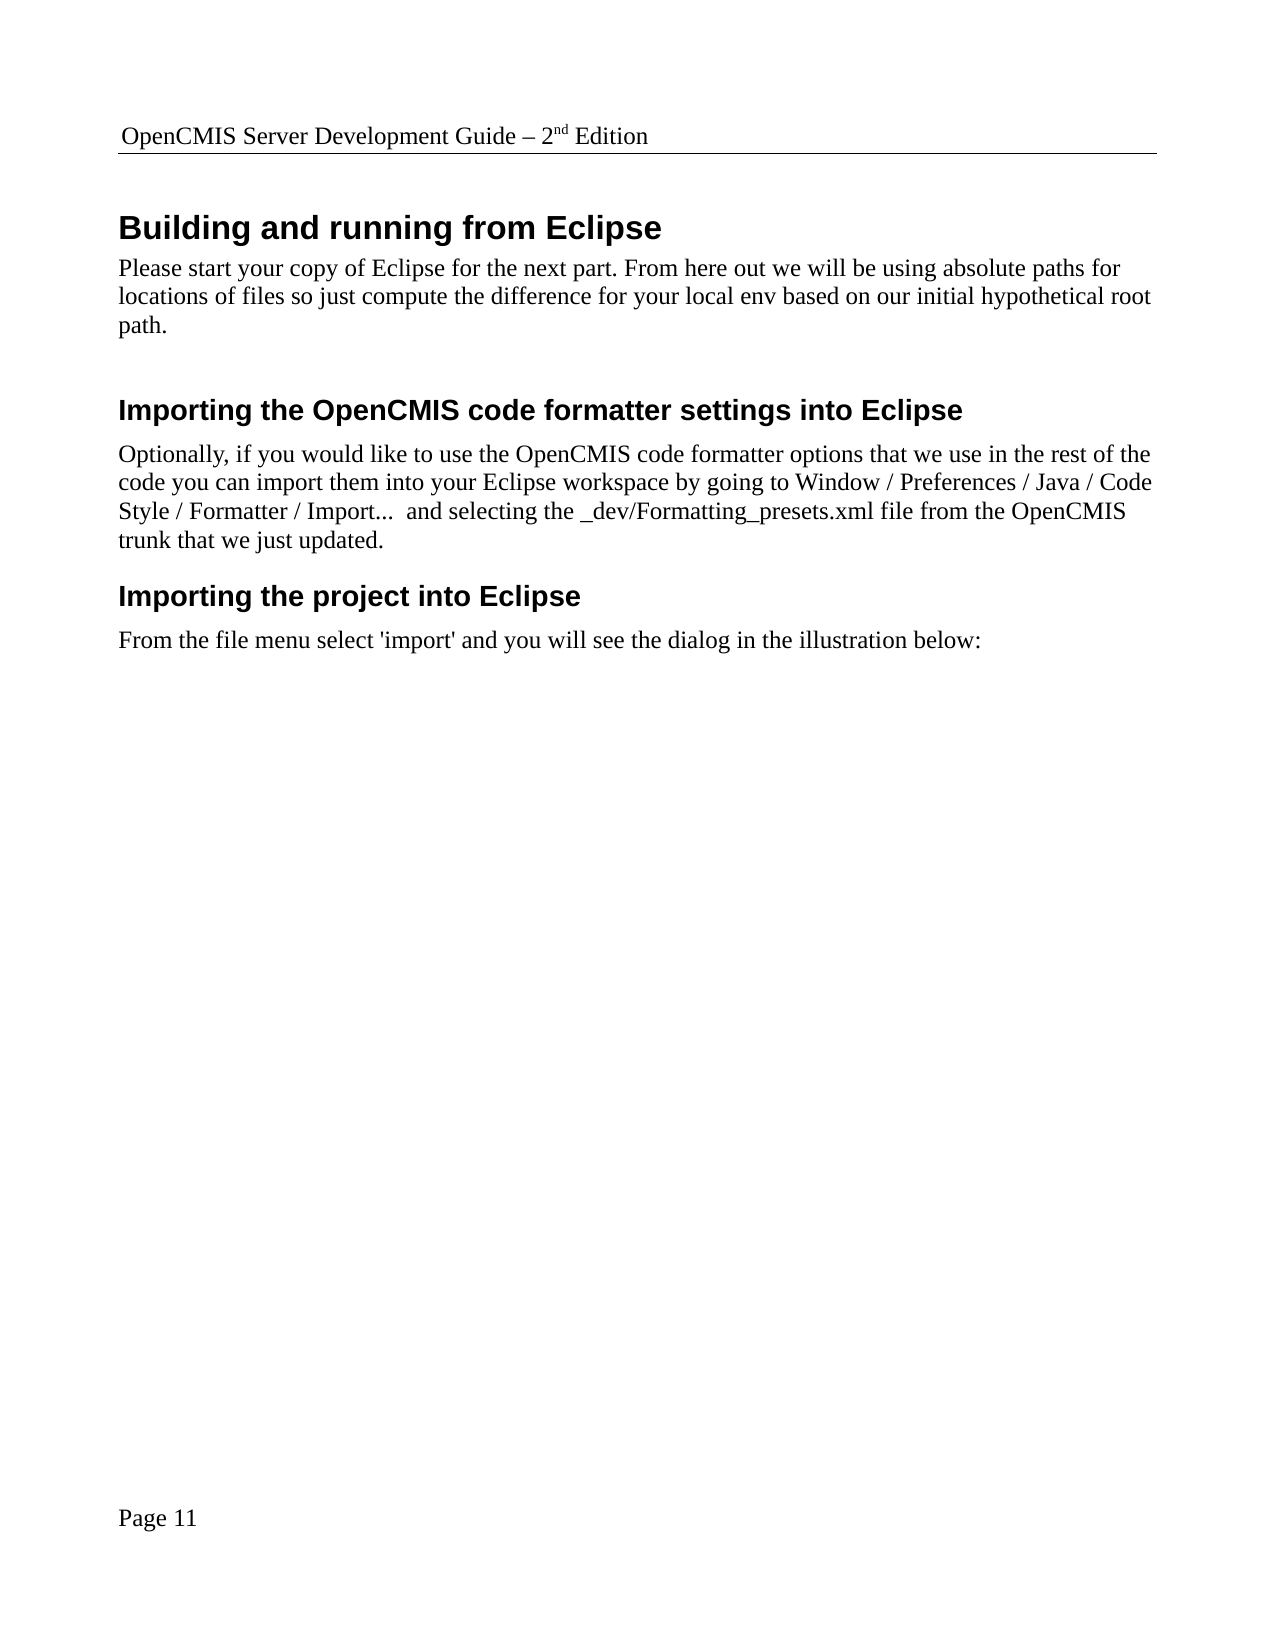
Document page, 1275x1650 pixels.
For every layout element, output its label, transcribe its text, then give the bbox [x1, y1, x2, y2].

list From the file menu select 'import' and you will see the dialog in the illustration below: [118, 625, 1157, 653]
list Please start your copy of Eclipse for the next part. From here out we will be using absolute paths for locations of files so just compute the difference for your local env based on our initial hypothetical root path. [118, 253, 1157, 339]
subtitle Building and running from Eclipse [118, 208, 1157, 246]
subtitle Importing the OpenCMIS code formatter settings into Eclipse [118, 393, 1157, 426]
subtitle Importing the project into Eclipse [118, 579, 1157, 612]
list Optionally, if you would like to use the OpenCMIS code formatter options that we use in the rest of the code you can import them into your Eclipse workspace by going to Window / Preferences / Java / Code Style / Formatter / Import... and selecting the _dev/Formatting_presets.xml file from the OpenCMIS trunk that we just updated. [118, 439, 1157, 554]
